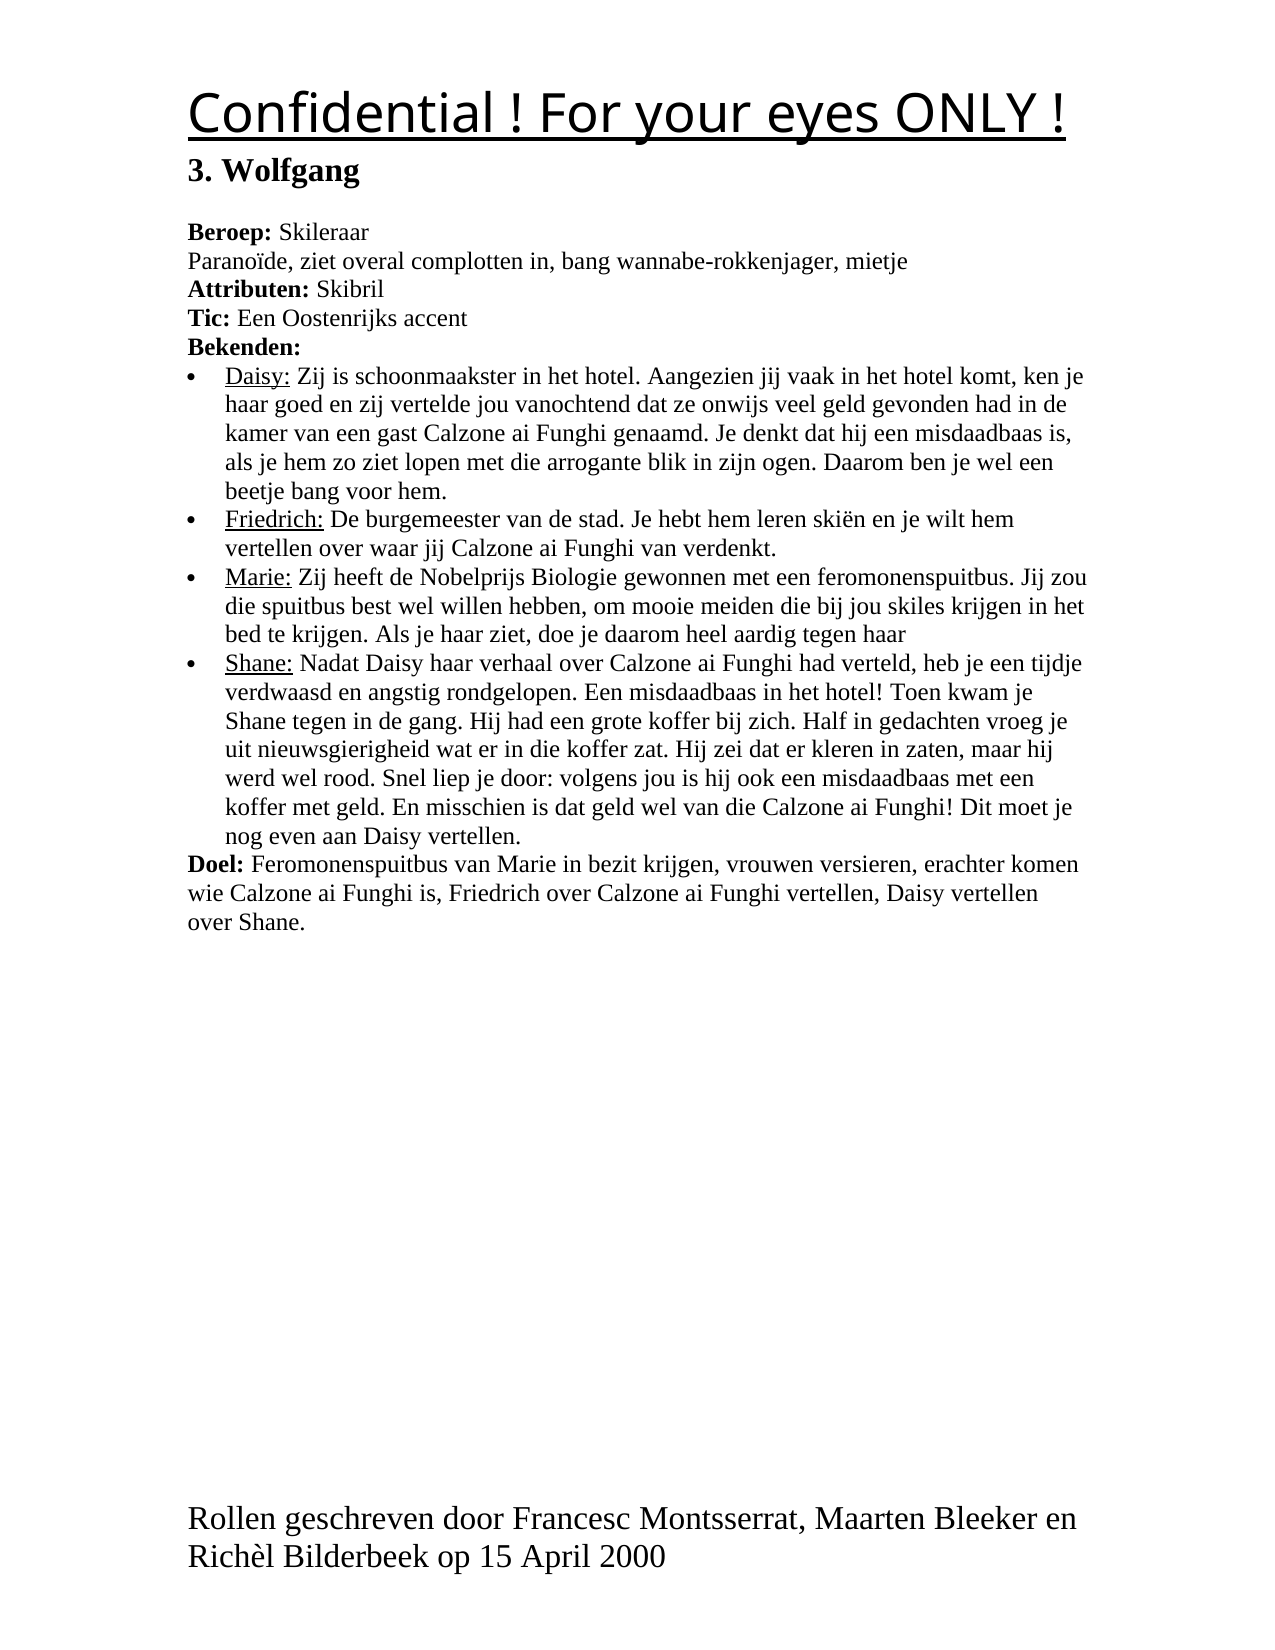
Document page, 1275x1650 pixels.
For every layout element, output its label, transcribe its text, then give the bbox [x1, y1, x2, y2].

text 3. Wolfgang [187, 150, 1087, 188]
list Daisy: Zij is schoonmaakster in het hotel. Aangezien jij vaak in het hotel komt, ken je haar goed en zij vertelde jou vanochtend dat ze onwijs veel geld gevonden had in de kamer van een gast Calzone ai Funghi genaamd. Je denkt dat hij een misdaadbaas is, als je hem zo ziet lopen met die arrogante blik in zijn ogen. Daarom ben je wel een beetje bang voor hem. [187, 361, 1087, 504]
text Attributen: Skibril [187, 274, 1087, 303]
list Marie: Zij heeft de Nobelprijs Biologie gewonnen met een feromonenspuitbus. Jij zou die spuitbus best wel willen hebben, om mooie meiden die bij jou skiles krijgen in het bed te krijgen. Als je haar ziet, doe je daarom heel aardig tegen haar [187, 562, 1087, 648]
text Doel: Feromonenspuitbus van Marie in bezit krijgen, vrouwen versieren, erachter komen wie Calzone ai Funghi is, Friedrich over Calzone ai Funghi vertellen, Daisy vertellen over Shane. [187, 849, 1087, 936]
text Tic: Een Oostenrijks accent [187, 303, 1087, 332]
text Paranoïde, ziet overal complotten in, bang wannabe-rokkenjager, mietje [187, 246, 1087, 274]
text Bekenden: [187, 332, 1087, 361]
list Friedrich: De burgemeester van de stad. Je hebt hem leren skiën en je wilt hem vertellen over waar jij Calzone ai Funghi van verdenkt. [187, 504, 1087, 562]
list Shane: Nadat Daisy haar verhaal over Calzone ai Funghi had verteld, heb je een tijdje verdwaasd en angstig rondgelopen. Een misdaadbaas in het hotel! Toen kwam je Shane tegen in de gang. Hij had een grote koffer bij zich. Half in gedachten vroeg je uit nieuwsgierigheid wat er in die koffer zat. Hij zei dat er kleren in zaten, maar hij werd wel rood. Snel liep je door: volgens jou is hij ook een misdaadbaas met een koffer met geld. En misschien is dat geld wel van die Calzone ai Funghi! Dit moet je nog even aan Daisy vertellen. [187, 648, 1087, 849]
text Beroep: Skileraar [187, 217, 1087, 246]
